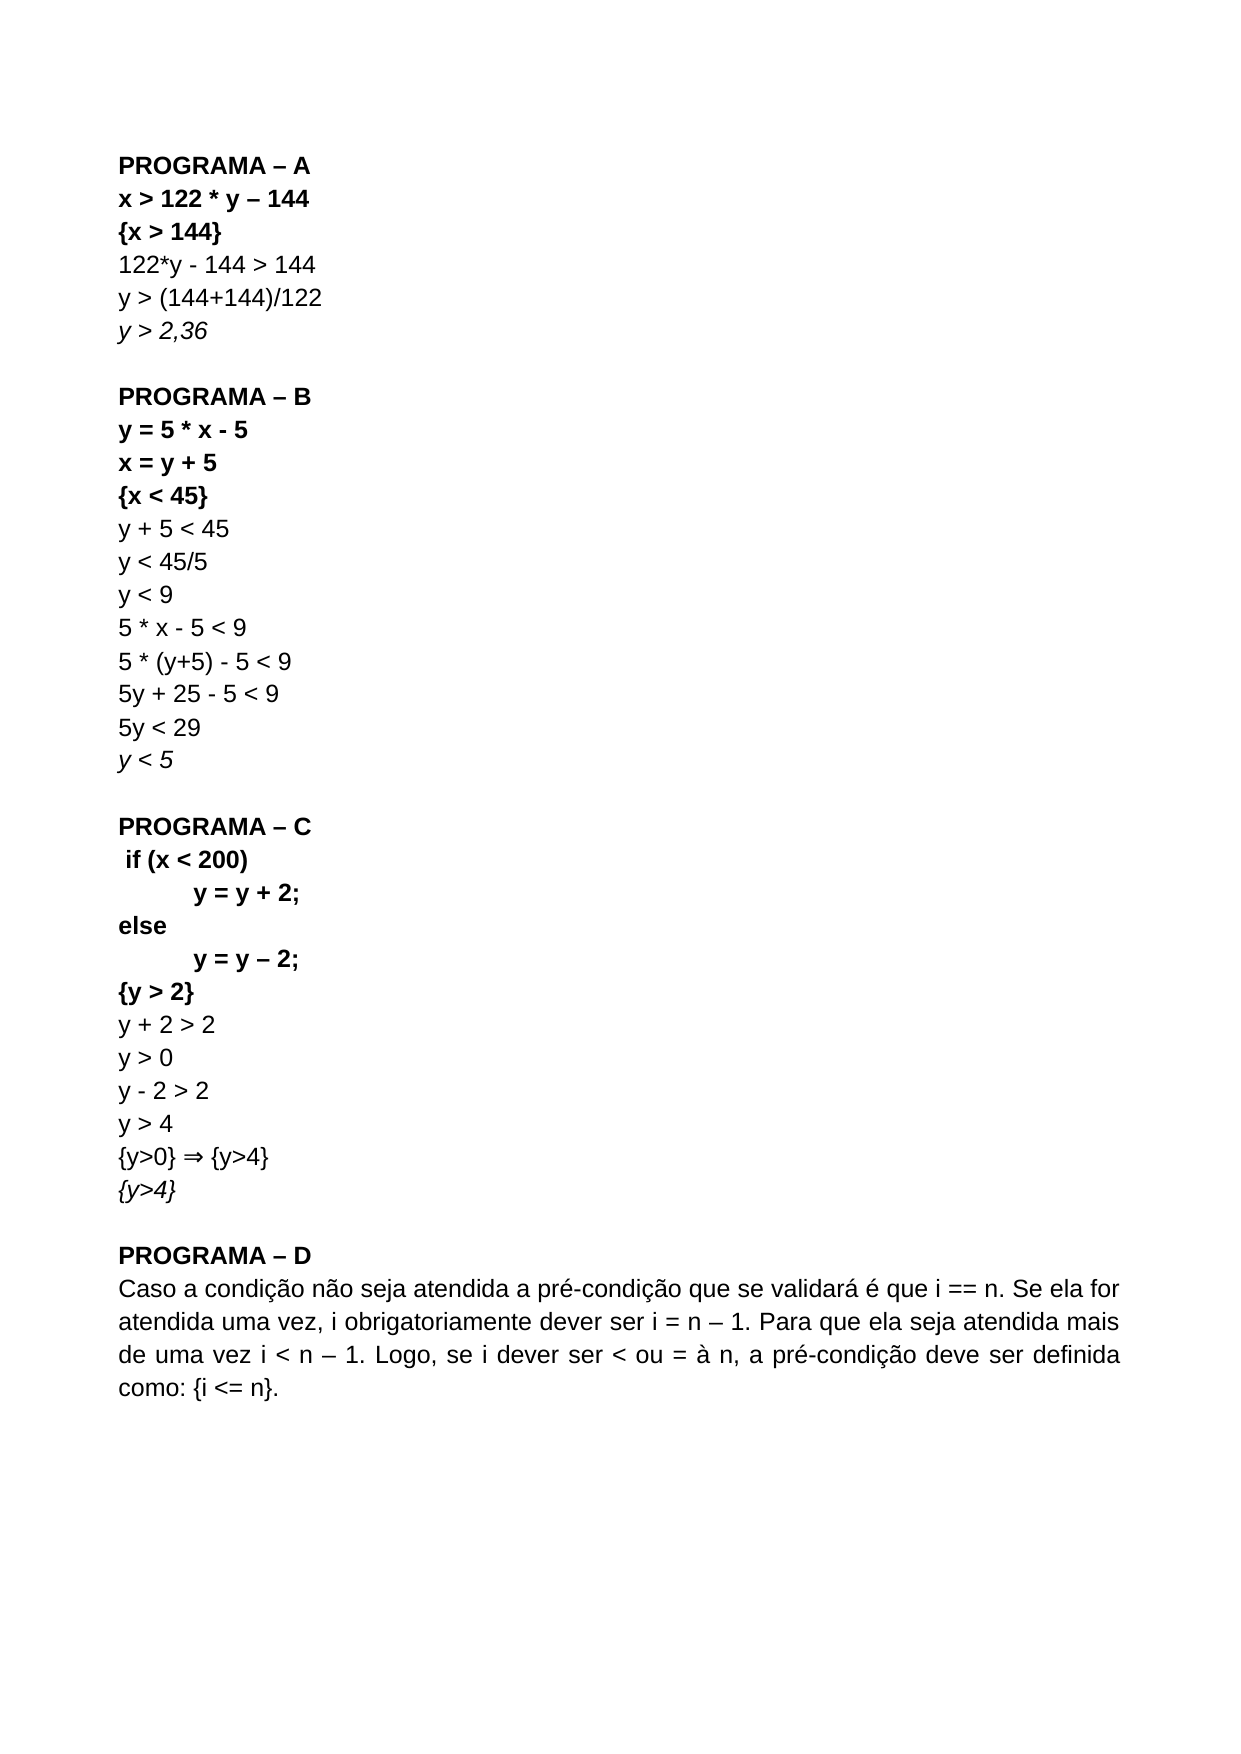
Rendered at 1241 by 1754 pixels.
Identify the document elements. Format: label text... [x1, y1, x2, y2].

text PROGRAMA – C [118, 812, 1122, 840]
text 5 * x - 5 < 9 [118, 613, 1122, 642]
text y < 45/5 [118, 547, 1122, 576]
text y > 0 [118, 1043, 1122, 1071]
text y - 2 > 2 [118, 1076, 1122, 1104]
text PROGRAMA – D [118, 1241, 1122, 1269]
text 5y < 29 [118, 712, 1122, 741]
text PROGRAMA – A [118, 151, 1122, 180]
text y = 5 * x - 5 [118, 415, 1122, 444]
text x = y + 5 [118, 448, 1122, 477]
text Caso a condição não seja atendida a pré-condição que se validará é que i == n. Se ela for atendida uma vez, i obrigatoriamente dever ser i = n – 1. Para que ela seja atendida mais de uma vez i < n – 1. Logo, se i dever ser < ou = à n, a pré-condição deve ser definida como: {i <= n}. [118, 1274, 1122, 1402]
text y + 5 < 45 [118, 514, 1122, 543]
text y = y – 2; [193, 944, 1122, 972]
text 122*y - 144 > 144 [118, 250, 1122, 279]
text 5 * (y+5) - 5 < 9 [118, 646, 1122, 675]
text y < 9 [118, 580, 1122, 609]
text {y>0} ⇒ {y>4} [118, 1142, 1122, 1171]
text else [118, 911, 1122, 939]
text if (x < 200) [118, 844, 1122, 873]
text {x > 144} [118, 217, 1122, 246]
text {x < 45} [118, 481, 1122, 510]
text y > 2,36 [118, 316, 1122, 345]
text y > (144+144)/122 [118, 283, 1122, 312]
text y + 2 > 2 [118, 1010, 1122, 1038]
text {y>4} [118, 1175, 1122, 1203]
text y = y + 2; [193, 878, 1122, 906]
text y < 5 [118, 746, 1122, 774]
text 5y + 25 - 5 < 9 [118, 679, 1122, 708]
text PROGRAMA – B [118, 382, 1122, 411]
text x > 122 * y – 144 [118, 184, 1122, 213]
text y > 4 [118, 1109, 1122, 1137]
text {y > 2} [118, 977, 1122, 1005]
